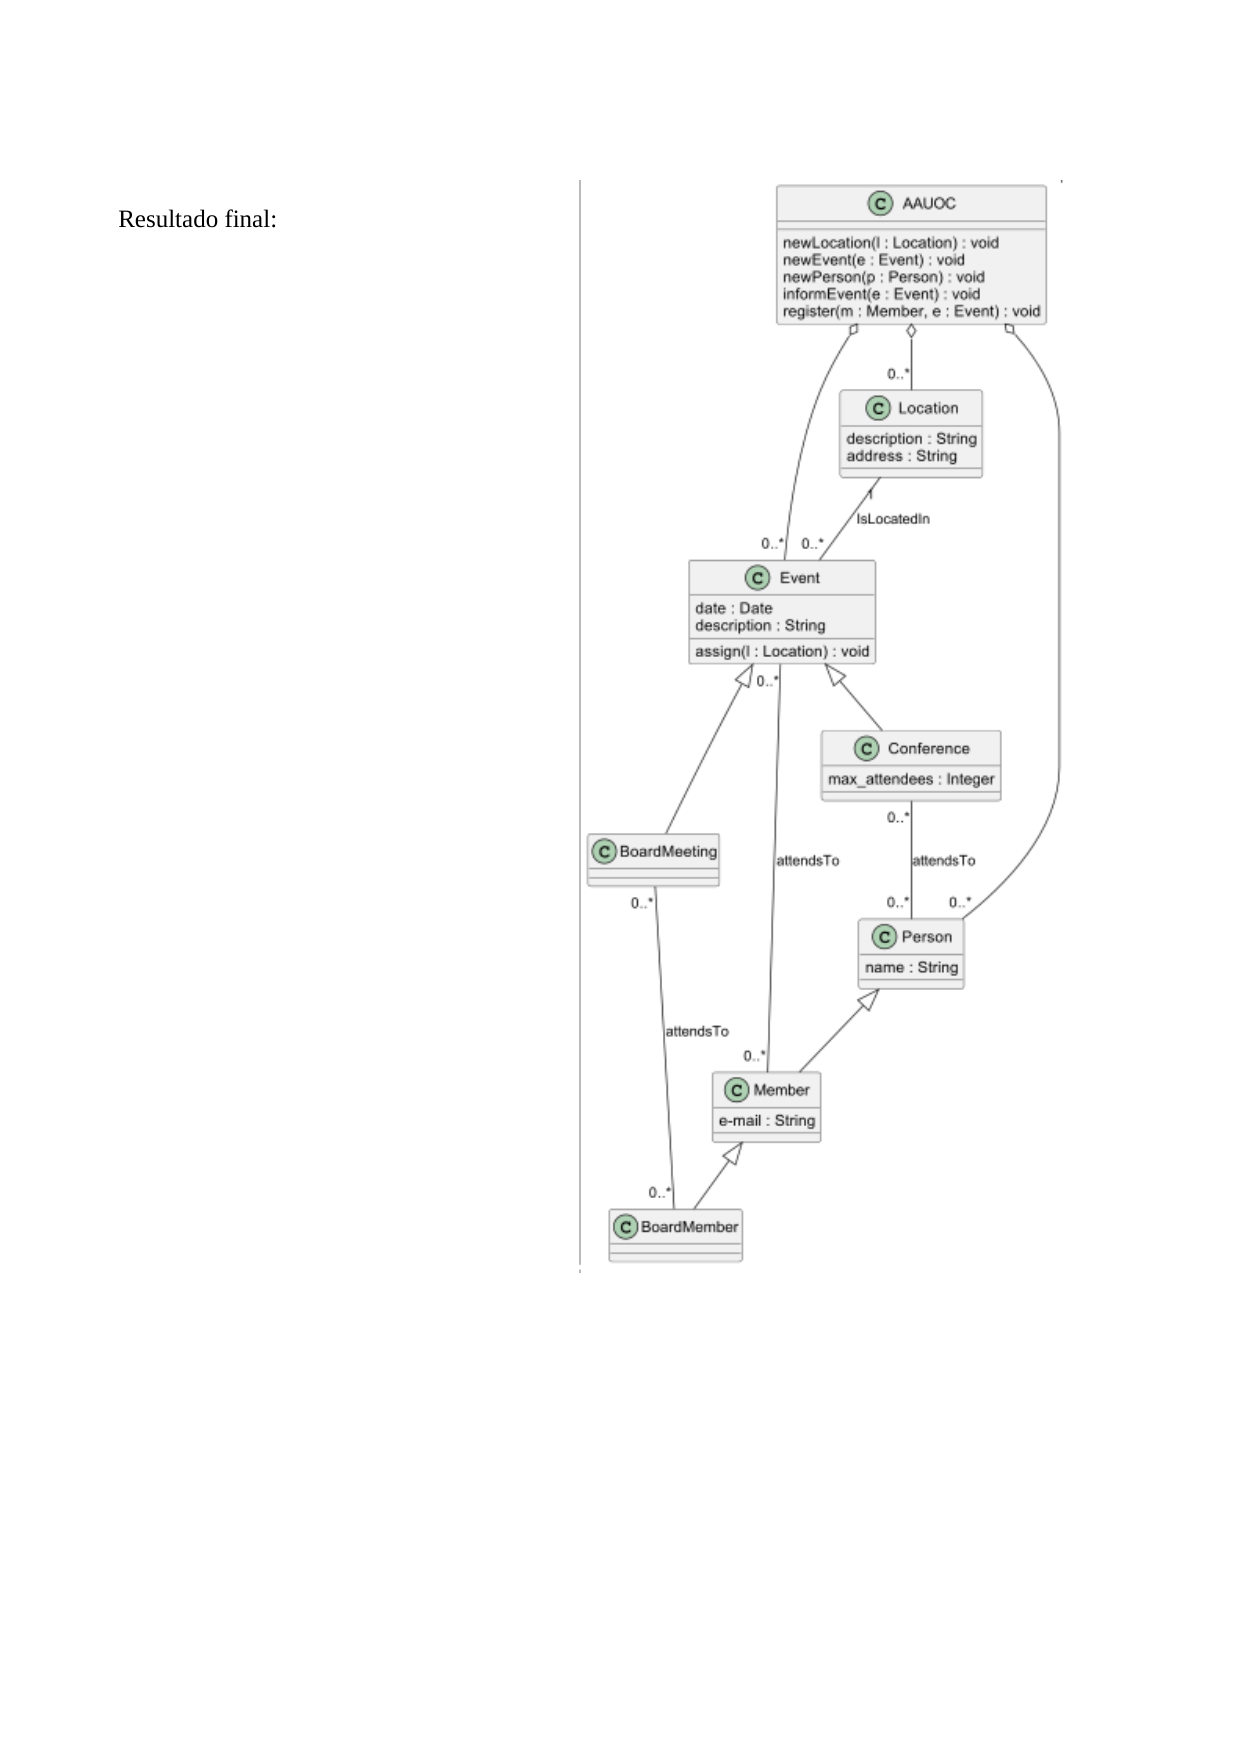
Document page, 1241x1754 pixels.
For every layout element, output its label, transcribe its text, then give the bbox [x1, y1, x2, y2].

text [1063, 204, 1122, 233]
picture [579, 180, 1063, 1273]
text Resultado final: [118, 204, 579, 233]
